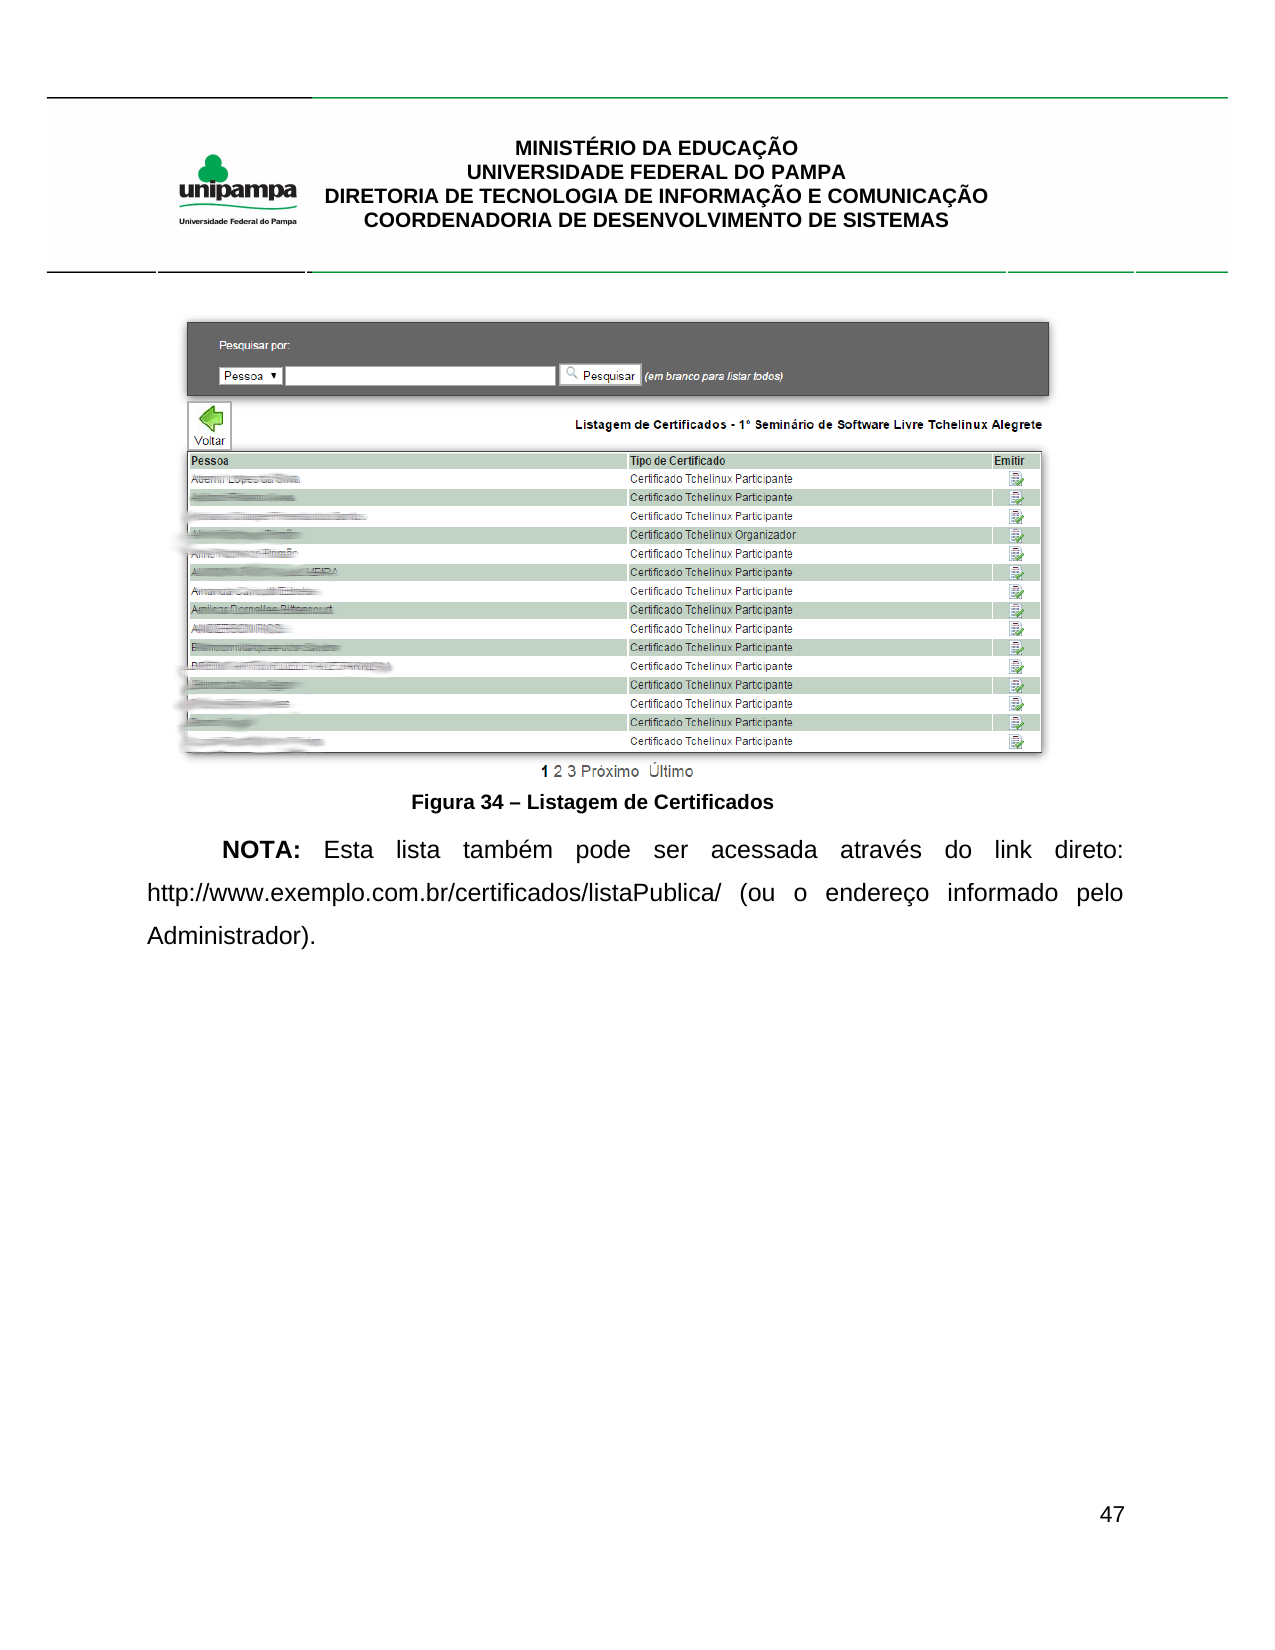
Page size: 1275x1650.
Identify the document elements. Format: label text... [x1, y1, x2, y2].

picture [307, 125, 1006, 273]
picture [46, 97, 1228, 273]
picture [1008, 125, 1134, 273]
text Figura 34 – Listagem de Certificados [147, 640, 1125, 814]
picture [170, 303, 1082, 786]
text NOTA: Esta lista também pode ser acessada através do link direto: http://www.exemplo.com.br/certificados/listaPublica/ (ou o endereço informado pelo Administrador). [147, 835, 1125, 950]
picture [158, 125, 306, 273]
